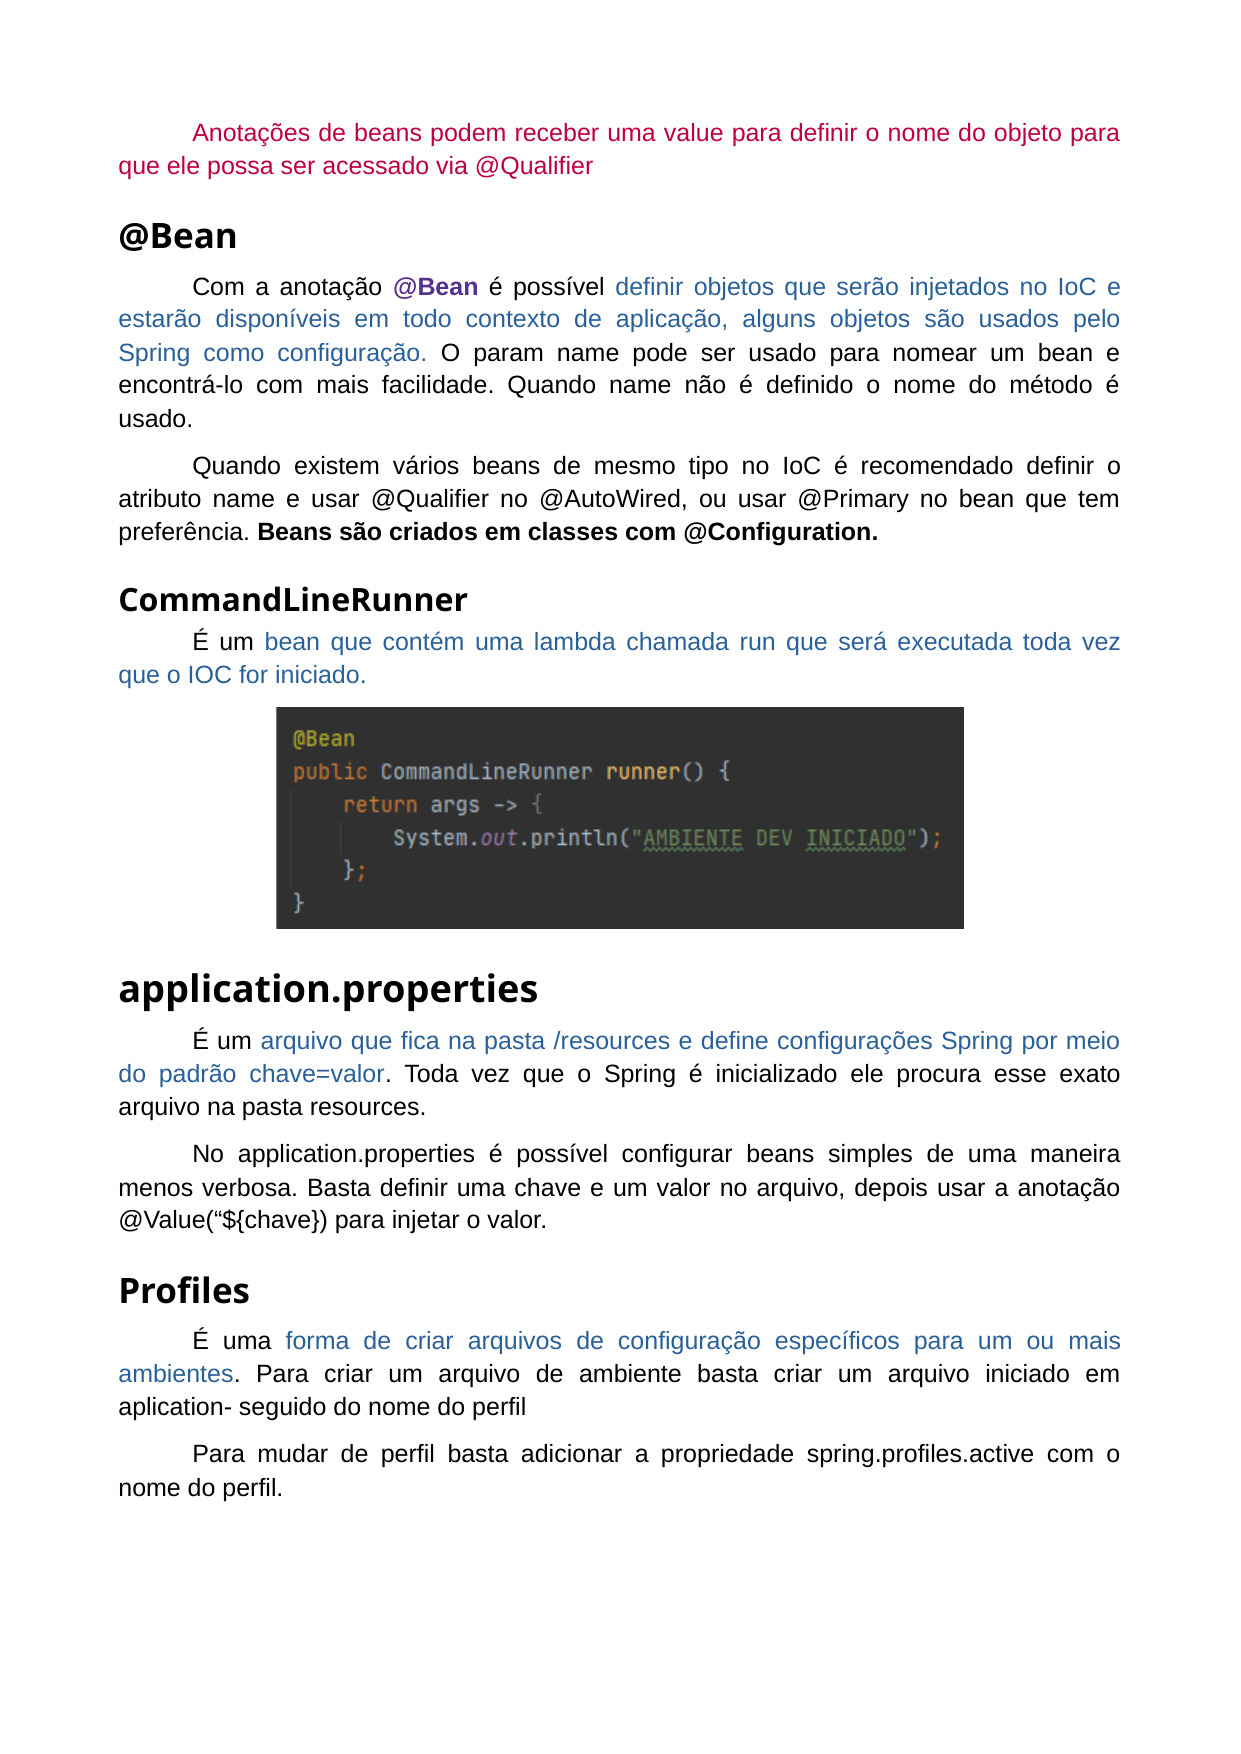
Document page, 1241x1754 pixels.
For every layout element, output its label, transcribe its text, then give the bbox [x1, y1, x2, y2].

subtitle Profiles [118, 1266, 1122, 1313]
text É uma forma de criar arquivos de configuração específicos para um ou mais ambientes. Para criar um arquivo de ambiente basta criar um arquivo iniciado em aplication- seguido do nome do perfil [118, 1326, 1122, 1421]
text É um arquivo que fica na pasta /resources e define configurações Spring por meio do padrão chave=valor. Toda vez que o Spring é inicializado ele procura esse exato arquivo na pasta resources. [118, 1026, 1122, 1121]
subtitle @Bean [118, 211, 1122, 259]
subtitle CommandLineRunner [118, 577, 1122, 621]
subtitle application.properties [118, 962, 1122, 1013]
text Anotações de beans podem receber uma value para definir o nome do objeto para que ele possa ser acessado via @Qualifier [118, 118, 1122, 180]
text Com a anotação @Bean é possível definir objetos que serão injetados no IoC e estarão disponíveis em todo contexto de aplicação, alguns objetos são usados pelo Spring como configuração. O param name pode ser usado para nomear um bean e encontrá-lo com mais facilidade. Quando name não é definido o nome do método é usado. [118, 271, 1122, 432]
text É um bean que contém uma lambda chamada run que será executada toda vez que o IOC for iniciado. [118, 627, 1122, 689]
text Quando existem vários beans de mesmo tipo no IoC é recomendado definir o atributo name e usar @Qualifier no @AutoWired, ou usar @Primary no bean que tem preferência. Beans são criados em classes com @Configuration. [118, 451, 1122, 546]
text No application.properties é possível configurar beans simples de uma maneira menos verbosa. Basta definir uma chave e um valor no arquivo, depois usar a anotação @Value(“${chave}) para injetar o valor. [118, 1139, 1122, 1234]
picture [276, 707, 964, 929]
text Para mudar de perfil basta adicionar a propriedade spring.profiles.active com o nome do perfil. [118, 1439, 1122, 1501]
